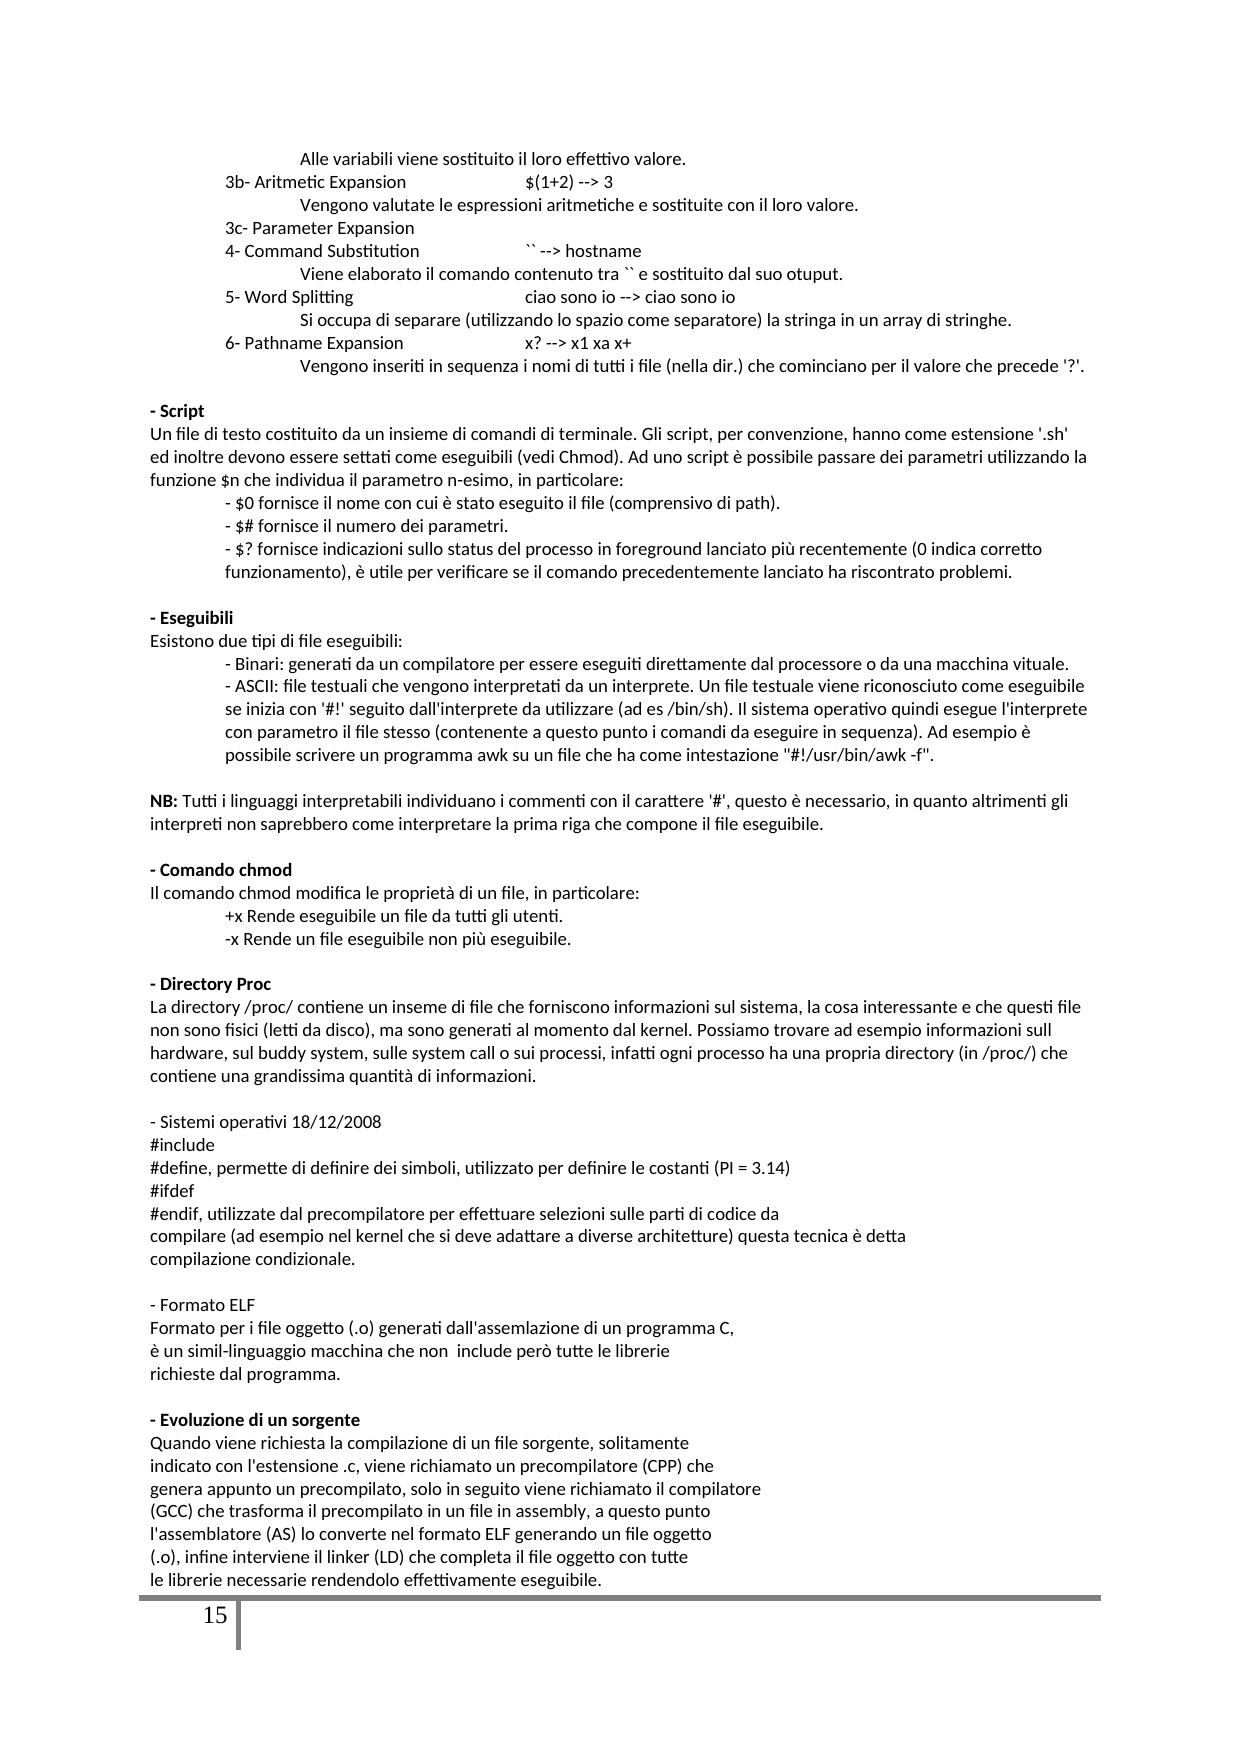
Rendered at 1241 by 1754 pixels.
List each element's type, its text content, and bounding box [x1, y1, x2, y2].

text - $0 fornisce il nome con cui è stato eseguito il file (comprensivo di path). [150, 491, 1090, 514]
text - Eseguibili [150, 606, 1090, 629]
text Un file di testo costituito da un insieme di comandi di terminale. Gli script, per convenzione, hanno come estensione '.sh' ed inoltre devono essere settati come eseguibili (vedi Chmod). Ad uno script è possibile passare dei parametri utilizzando la funzione $n che individua il parametro n-esimo, in particolare: [150, 423, 1090, 491]
text - $# fornisce il numero dei parametri. [225, 514, 1090, 537]
text - Script [150, 400, 1090, 423]
text - Directory Proc [150, 973, 1090, 996]
text #include [150, 1133, 1090, 1156]
text - Binari: generati da un compilatore per essere eseguiti direttamente dal processore o da una macchina vituale. [225, 652, 1090, 675]
text 5- Word Splitting ciao sono io --> ciao sono io [225, 285, 1090, 308]
text Formato per i file oggetto (.o) generati dall'assemlazione di un programma C, [150, 1316, 1090, 1339]
text Vengono valutate le espressioni aritmetiche e sostituite con il loro valore. [225, 193, 1090, 216]
text - $? fornisce indicazioni sullo status del processo in foreground lanciato più recentemente (0 indica corretto funzionamento), è utile per verificare se il comando precedentemente lanciato ha riscontrato problemi. [225, 537, 1090, 583]
text 3b- Aritmetic Expansion $(1+2) --> 3 [225, 171, 1090, 193]
text #define, permette di definire dei simboli, utilizzato per definire le costanti (PI = 3.14) [150, 1156, 1090, 1179]
text Viene elaborato il comando contenuto tra `` e sostituito dal suo otuput. [225, 262, 1090, 285]
text - Evoluzione di un sorgente [150, 1408, 1090, 1431]
text richieste dal programma. [150, 1362, 1090, 1385]
text compilazione condizionale. [150, 1248, 1090, 1271]
text Alle variabili viene sostituito il loro effettivo valore. [225, 148, 1090, 171]
text indicato con l'estensione .c, viene richiamato un precompilatore (CPP) che [150, 1454, 1090, 1477]
text Esistono due tipi di file eseguibili: [150, 629, 1090, 652]
text genera appunto un precompilato, solo in seguito viene richiamato il compilatore [150, 1477, 1090, 1500]
text #ifdef [150, 1179, 1090, 1202]
text - Formato ELF [150, 1293, 1090, 1316]
text 3c- Parameter Expansion [225, 216, 1090, 239]
text compilare (ad esempio nel kernel che si deve adattare a diverse architetture) questa tecnica è detta [150, 1225, 1090, 1248]
text 4- Command Substitution `` --> hostname [225, 239, 1090, 262]
text (.o), infine interviene il linker (LD) che completa il file oggetto con tutte [150, 1546, 1090, 1568]
text (GCC) che trasforma il precompilato in un file in assembly, a questo punto [150, 1500, 1090, 1523]
text -x Rende un file eseguibile non più eseguibile. [225, 927, 1090, 950]
text è un simil-linguaggio macchina che non include però tutte le librerie [150, 1339, 1090, 1362]
text #endif, utilizzate dal precompilatore per effettuare selezioni sulle parti di codice da [150, 1202, 1090, 1225]
text La directory /proc/ contiene un inseme di file che forniscono informazioni sul sistema, la cosa interessante e che questi file non sono fisici (letti da disco), ma sono generati al momento dal kernel. Possiamo trovare ad esempio informazioni sull hardware, sul buddy system, sulle system call o sui processi, infatti ogni processo ha una propria directory (in /proc/) che contiene una grandissima quantità di informazioni. [150, 996, 1090, 1087]
text NB: Tutti i linguaggi interpretabili individuano i commenti con il carattere '#', questo è necessario, in quanto altrimenti gli interpreti non saprebbero come interpretare la prima riga che compone il file eseguibile. [150, 789, 1090, 835]
text Quando viene richiesta la compilazione di un file sorgente, solitamente [150, 1431, 1090, 1454]
text - ASCII: file testuali che vengono interpretati da un interprete. Un file testuale viene riconosciuto come eseguibile se inizia con '#!' seguito dall'interprete da utilizzare (ad es /bin/sh). Il sistema operativo quindi esegue l'interprete con parametro il file stesso (contenente a questo punto i comandi da eseguire in sequenza). Ad esempio è possibile scrivere un programma awk su un file che ha come intestazione "#!/usr/bin/awk -f". [225, 675, 1090, 766]
text - Comando chmod [150, 858, 1090, 881]
text Il comando chmod modifica le proprietà di un file, in particolare: [150, 881, 1090, 904]
text +x Rende eseguibile un file da tutti gli utenti. [150, 904, 1090, 927]
text le librerie necessarie rendendolo effettivamente eseguibile. [150, 1568, 1090, 1591]
text Vengono inseriti in sequenza i nomi di tutti i file (nella dir.) che cominciano per il valore che precede '?'. [225, 354, 1090, 377]
text l'assemblatore (AS) lo converte nel formato ELF generando un file oggetto [150, 1523, 1090, 1546]
text 6- Pathname Expansion x? --> x1 xa x+ [225, 331, 1090, 354]
text Si occupa di separare (utilizzando lo spazio come separatore) la stringa in un array di stringhe. [225, 308, 1090, 331]
text - Sistemi operativi 18/12/2008 [150, 1110, 1090, 1133]
